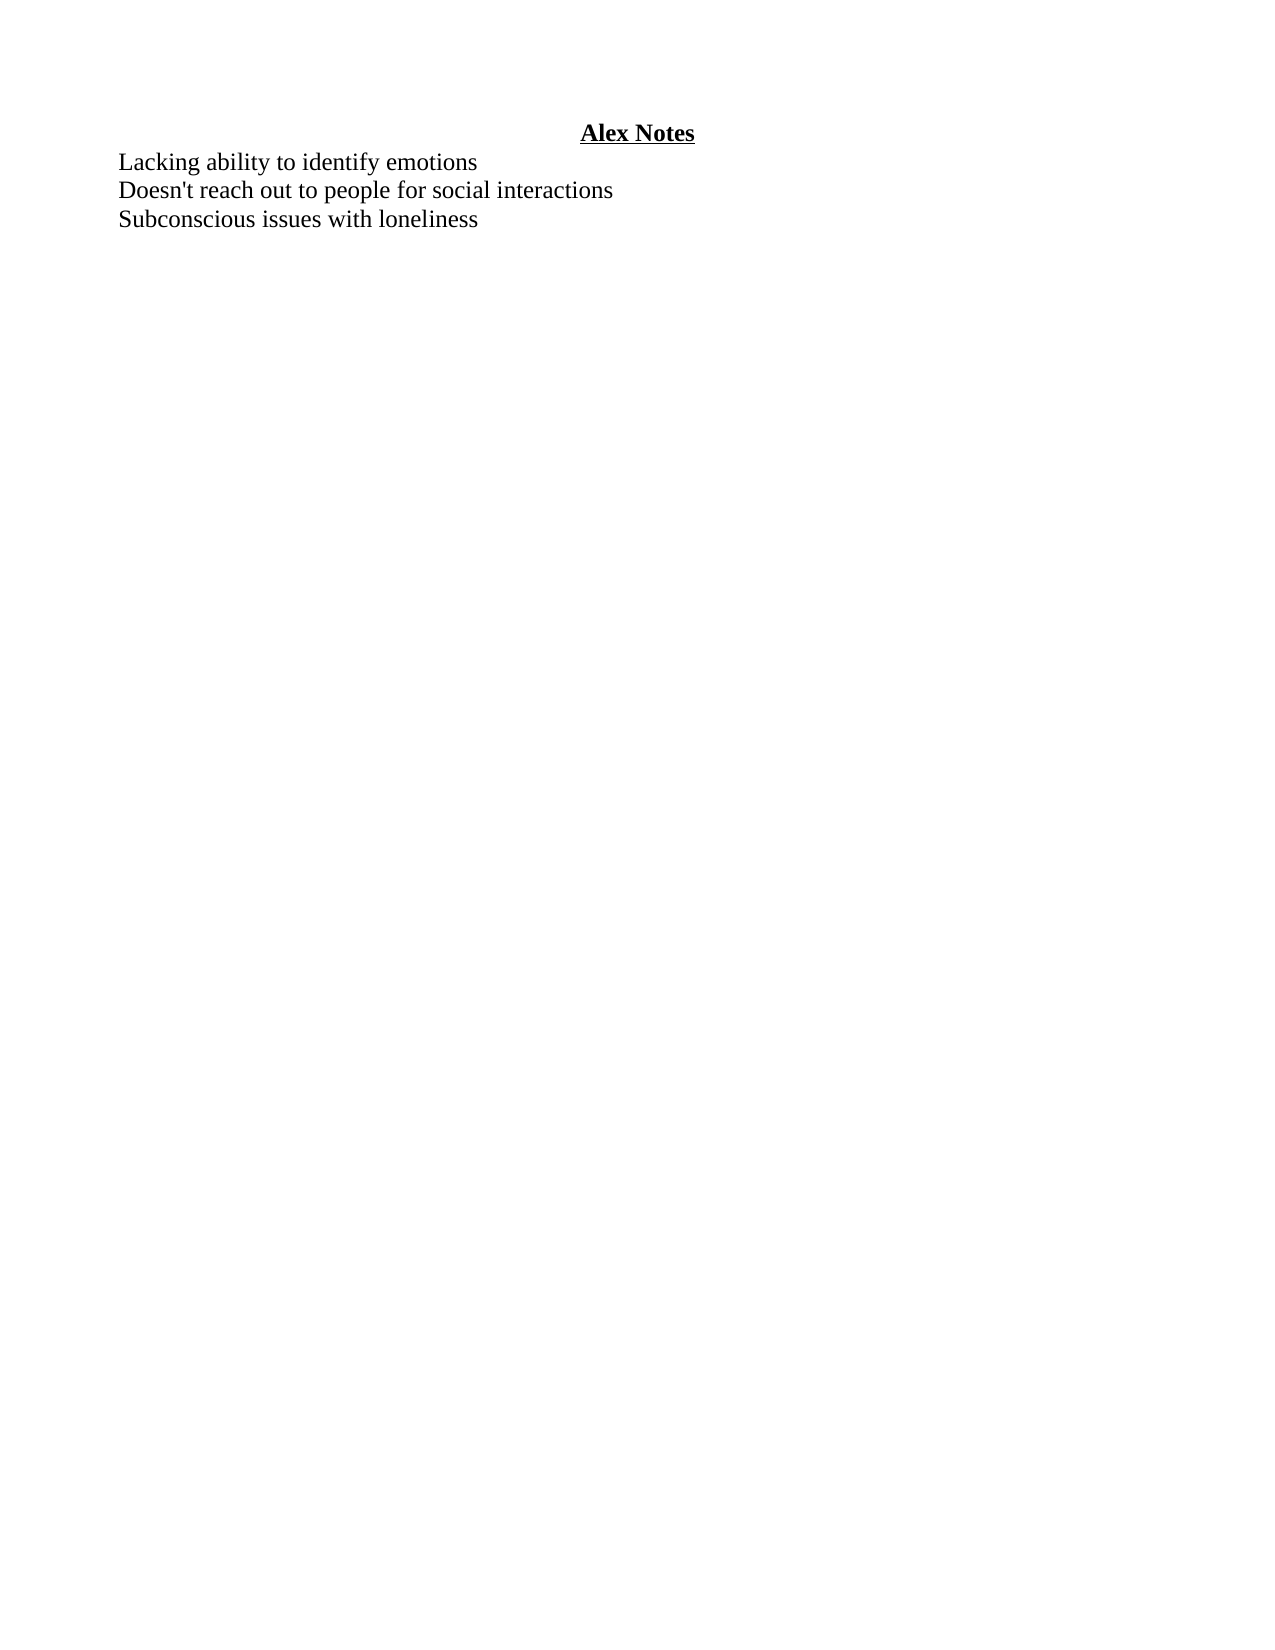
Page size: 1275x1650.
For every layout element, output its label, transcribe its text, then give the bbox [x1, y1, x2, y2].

text Doesn't reach out to people for social interactions [118, 176, 1157, 204]
text Subconscious issues with loneliness [118, 204, 1157, 233]
text Lacking ability to identify emotions [118, 147, 1157, 176]
text Alex Notes [118, 118, 1157, 147]
